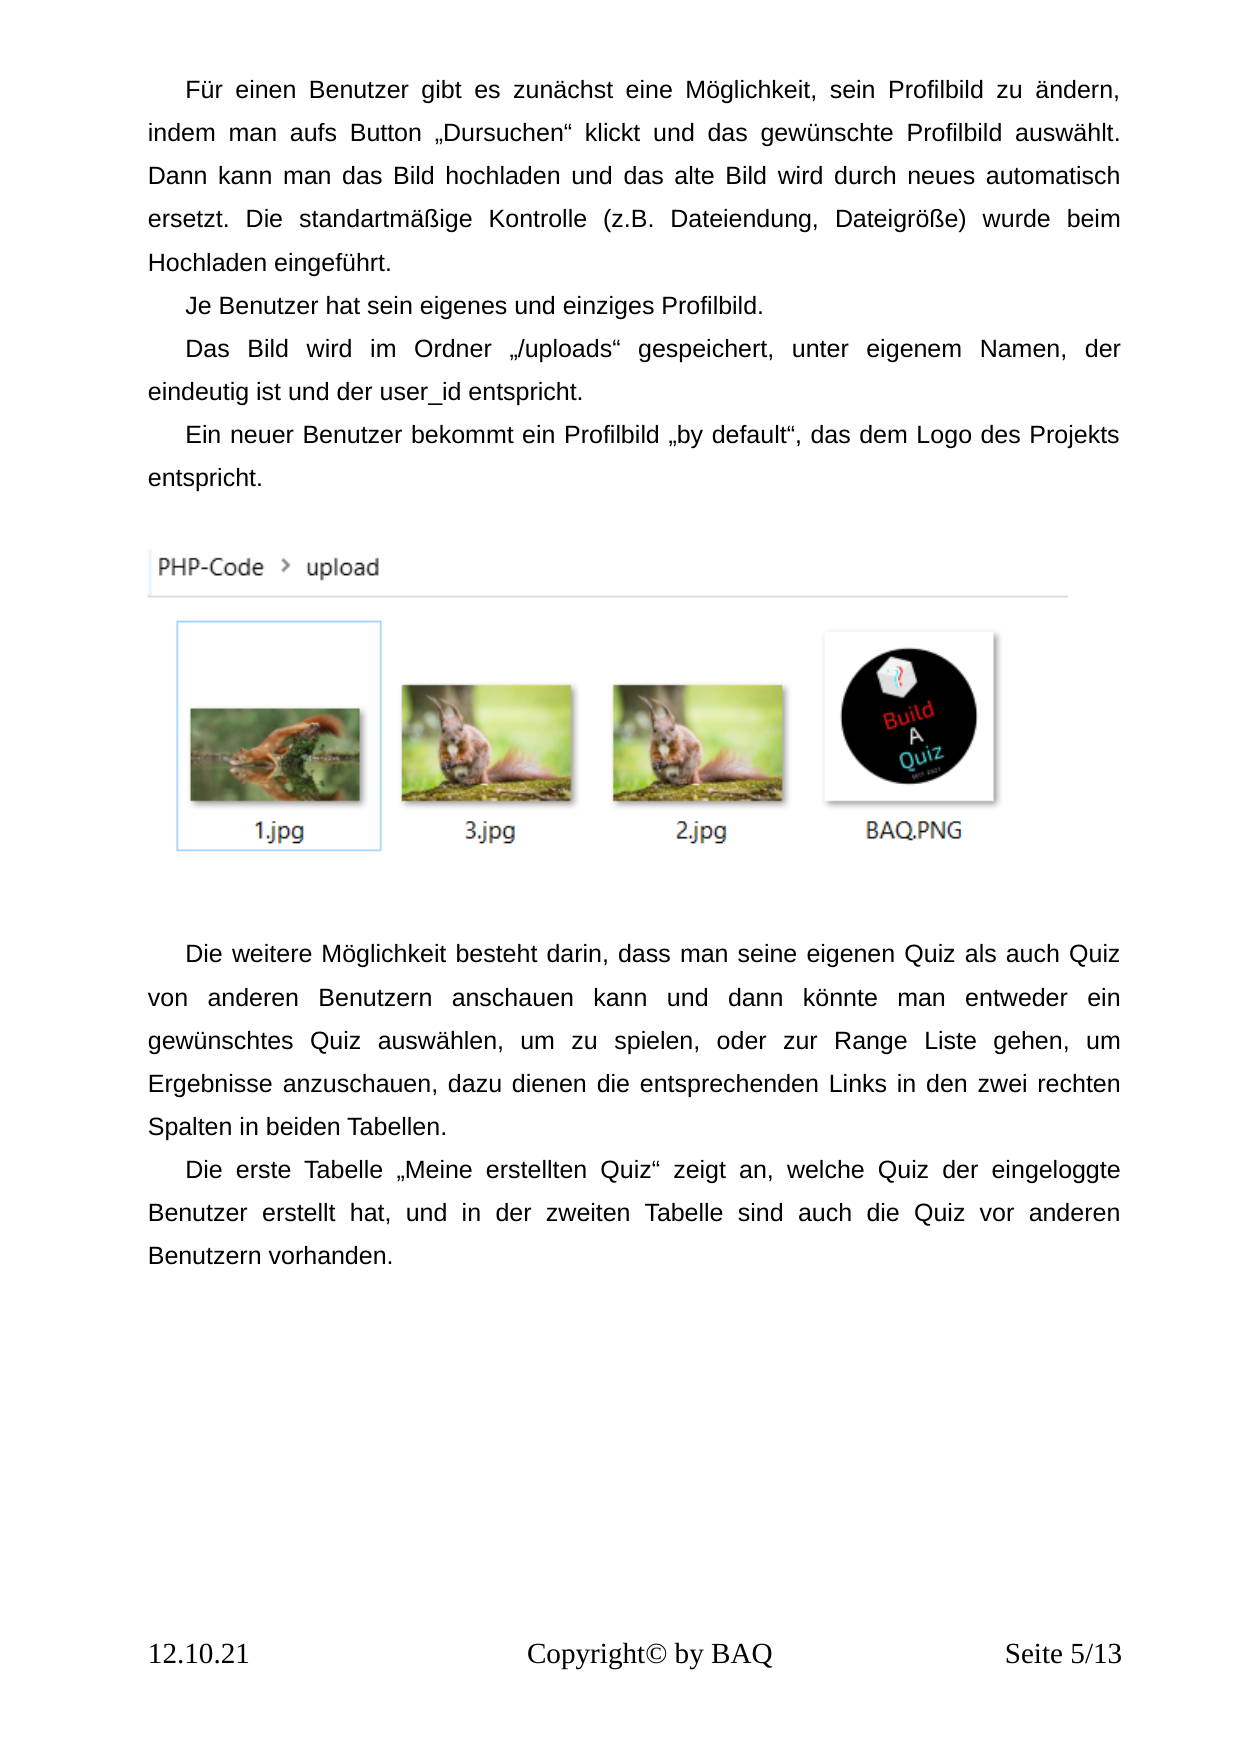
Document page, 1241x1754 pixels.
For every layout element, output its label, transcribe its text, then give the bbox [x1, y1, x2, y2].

text Das Bild wird im Ordner „/uploads“ gespeichert, unter eigenem Namen, der eindeutig ist und der user_id entspricht. [148, 334, 1122, 406]
text Für einen Benutzer gibt es zunächst eine Möglichkeit, sein Profilbild zu ändern, indem man aufs Button „Dursuchen“ klickt und das gewünschte Profilbild auswählt. Dann kann man das Bild hochladen und das alte Bild wird durch neues automatisch ersetzt. Die standartmäßige Kontrolle (z.B. Dateiendung, Dateigröße) wurde beim Hochladen eingeführt. [148, 75, 1122, 276]
text Ein neuer Benutzer bekommt ein Profilbild „by default“, das dem Logo des Projekts entspricht. [148, 420, 1122, 492]
text Je Benutzer hat sein eigenes und einziges Profilbild. [148, 291, 1122, 319]
text Die weitere Möglichkeit besteht darin, dass man seine eigenen Quiz als auch Quiz von anderen Benutzern anschauen kann und dann könnte man entweder ein gewünschtes Quiz auswählen, um zu spielen, oder zur Range Liste gehen, um Ergebnisse anzuschauen, dazu dienen die entsprechenden Links in den zwei rechten Spalten in beiden Tabellen. [148, 939, 1122, 1141]
text Die erste Tabelle „Meine erstellten Quiz“ zeigt an, welche Quiz der eingeloggte Benutzer erstellt hat, und in der zweiten Tabelle sind auch die Quiz vor anderen Benutzern vorhanden. [148, 1155, 1122, 1270]
